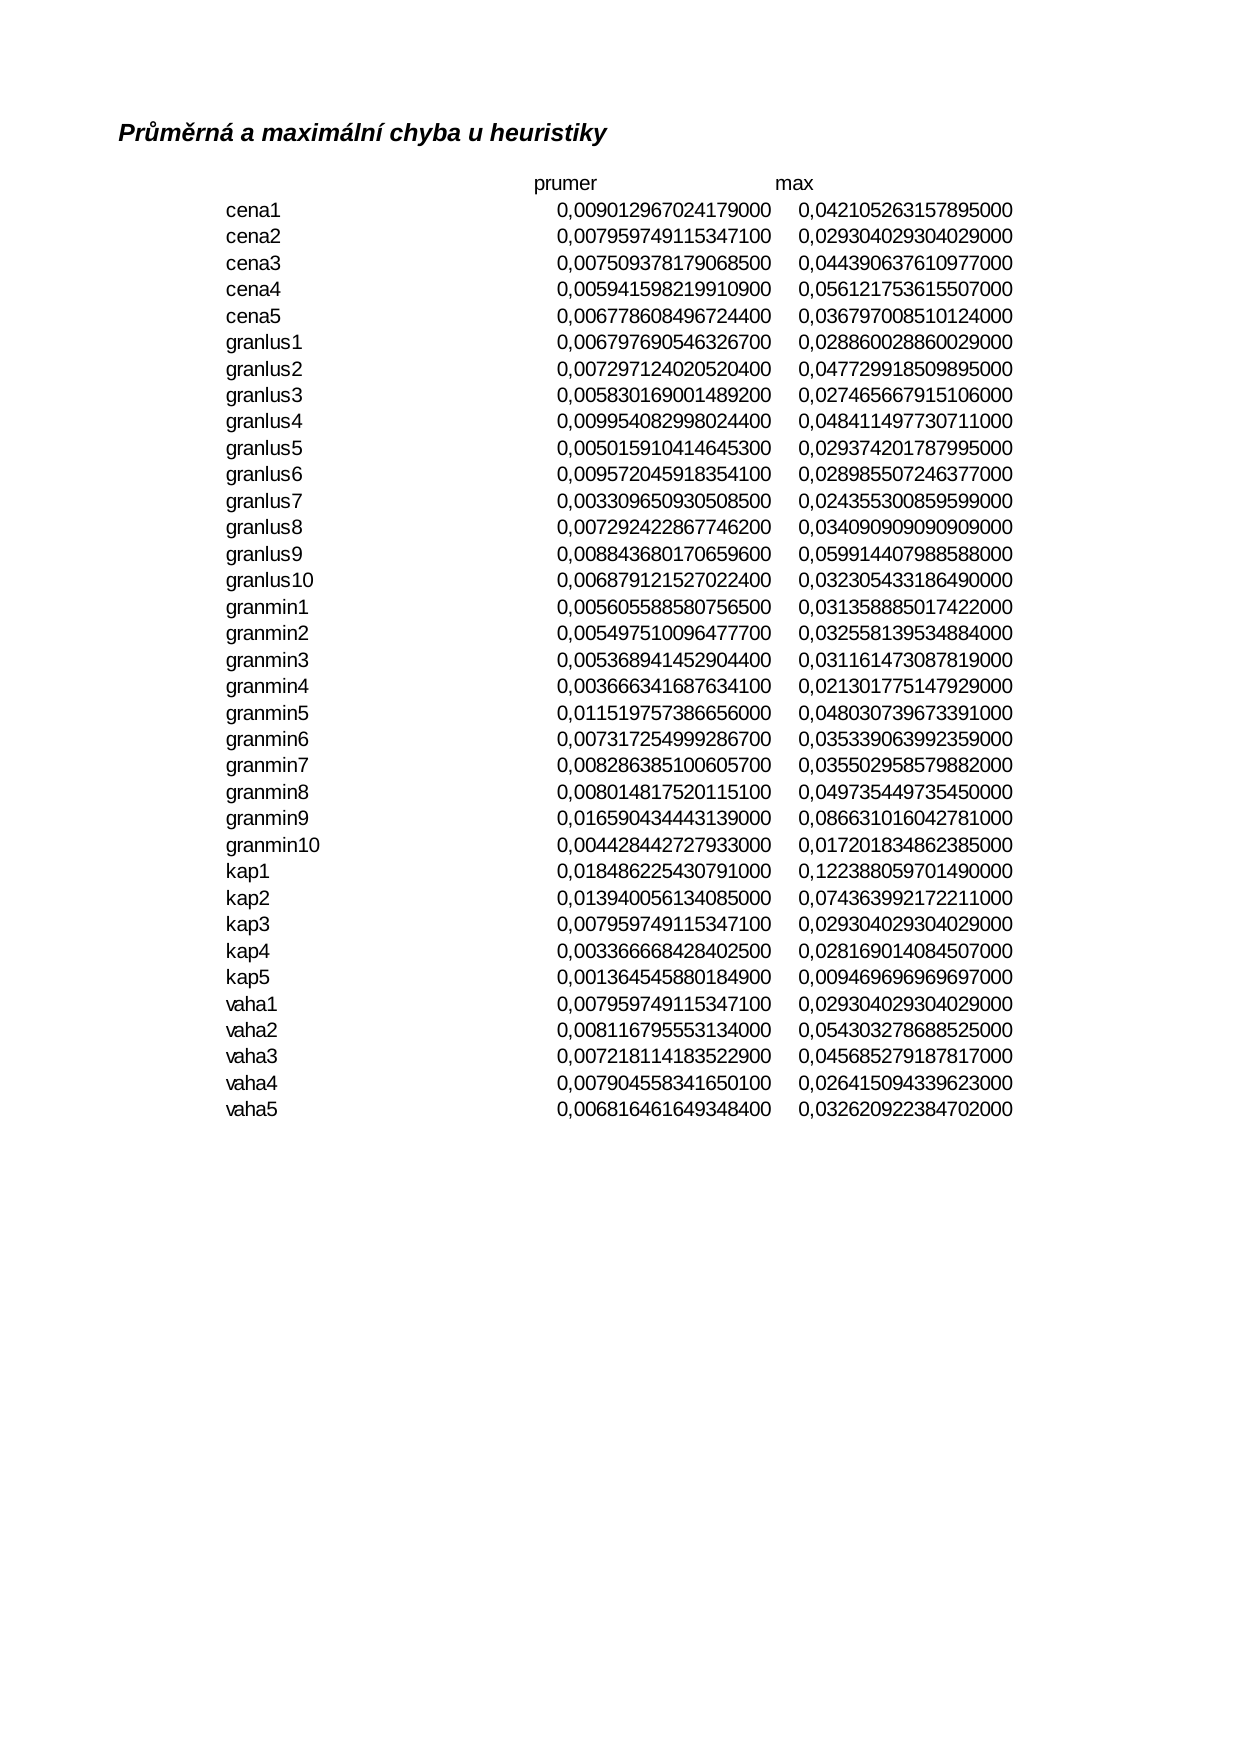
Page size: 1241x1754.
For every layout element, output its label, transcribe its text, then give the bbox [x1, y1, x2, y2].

subtitle Průměrná a maximální chyba u heuristiky [118, 118, 1122, 147]
